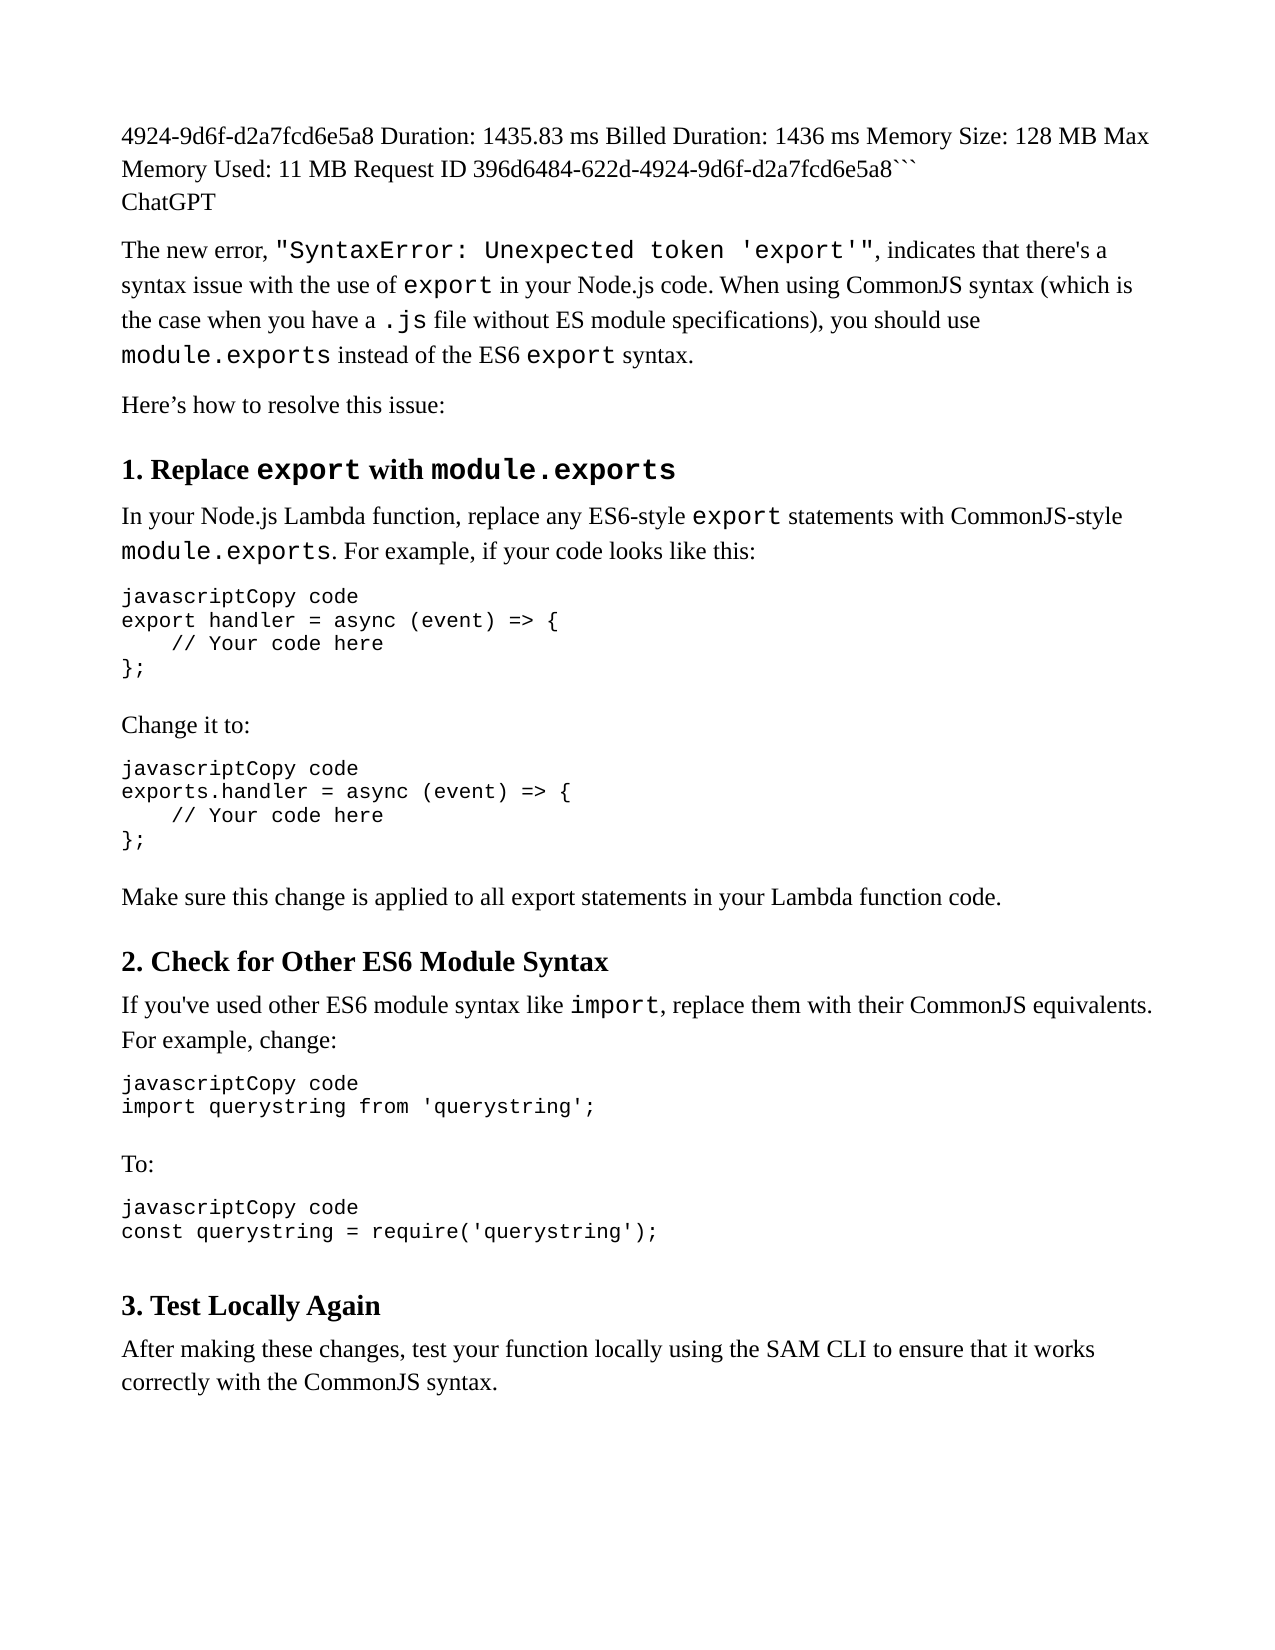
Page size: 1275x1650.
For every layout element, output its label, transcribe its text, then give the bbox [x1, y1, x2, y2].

text Here’s how to resolve this issue: [118, 387, 1157, 419]
text javascriptCopy code [118, 1194, 1157, 1221]
text To: [118, 1146, 1157, 1178]
subtitle 2. Check for Other ES6 Module Syntax [118, 941, 1157, 977]
text }; [118, 657, 1157, 681]
text javascriptCopy code [118, 1069, 1157, 1096]
text // Your code here [118, 633, 1157, 657]
text Make sure this change is applied to all export statements in your Lambda function code. [118, 879, 1157, 910]
text The new error, "SyntaxError: Unexpected token 'export'", indicates that there's a syntax issue with the use of export in your Node.js code. When using CommonJS syntax (which is the case when you have a .js file without ES module specifications), you should use module.exports instead of the ES6 export syntax. [118, 232, 1157, 371]
subtitle 3. Test Locally Again [118, 1285, 1157, 1322]
text export handler = async (event) => { [118, 609, 1157, 633]
text After making these changes, test your function locally using the SAM CLI to ensure that it works correctly with the CommonJS syntax. [118, 1331, 1157, 1399]
text javascriptCopy code [118, 583, 1157, 609]
text If you've used other ES6 module syntax like import, replace them with their CommonJS equivalents. For example, change: [118, 987, 1157, 1054]
text ChatGPT [118, 184, 1157, 216]
text 4924-9d6f-d2a7fcd6e5a8 Duration: 1435.83 ms Billed Duration: 1436 ms Memory Size: 128 MB Max Memory Used: 11 MB Request ID 396d6484-622d-4924-9d6f-d2a7fcd6e5a8``` [118, 118, 1157, 183]
text In your Node.js Lambda function, replace any ES6-style export statements with CommonJS-style module.exports. For example, if your code looks like this: [118, 498, 1157, 567]
text javascriptCopy code [118, 754, 1157, 781]
text const querystring = require('querystring'); [118, 1221, 1157, 1244]
text }; [118, 828, 1157, 852]
text import querystring from 'querystring'; [118, 1096, 1157, 1120]
text exports.handler = async (event) => { [118, 781, 1157, 805]
subtitle 1. Replace export with module.exports [118, 449, 1157, 488]
text // Your code here [118, 805, 1157, 828]
text Change it to: [118, 707, 1157, 739]
